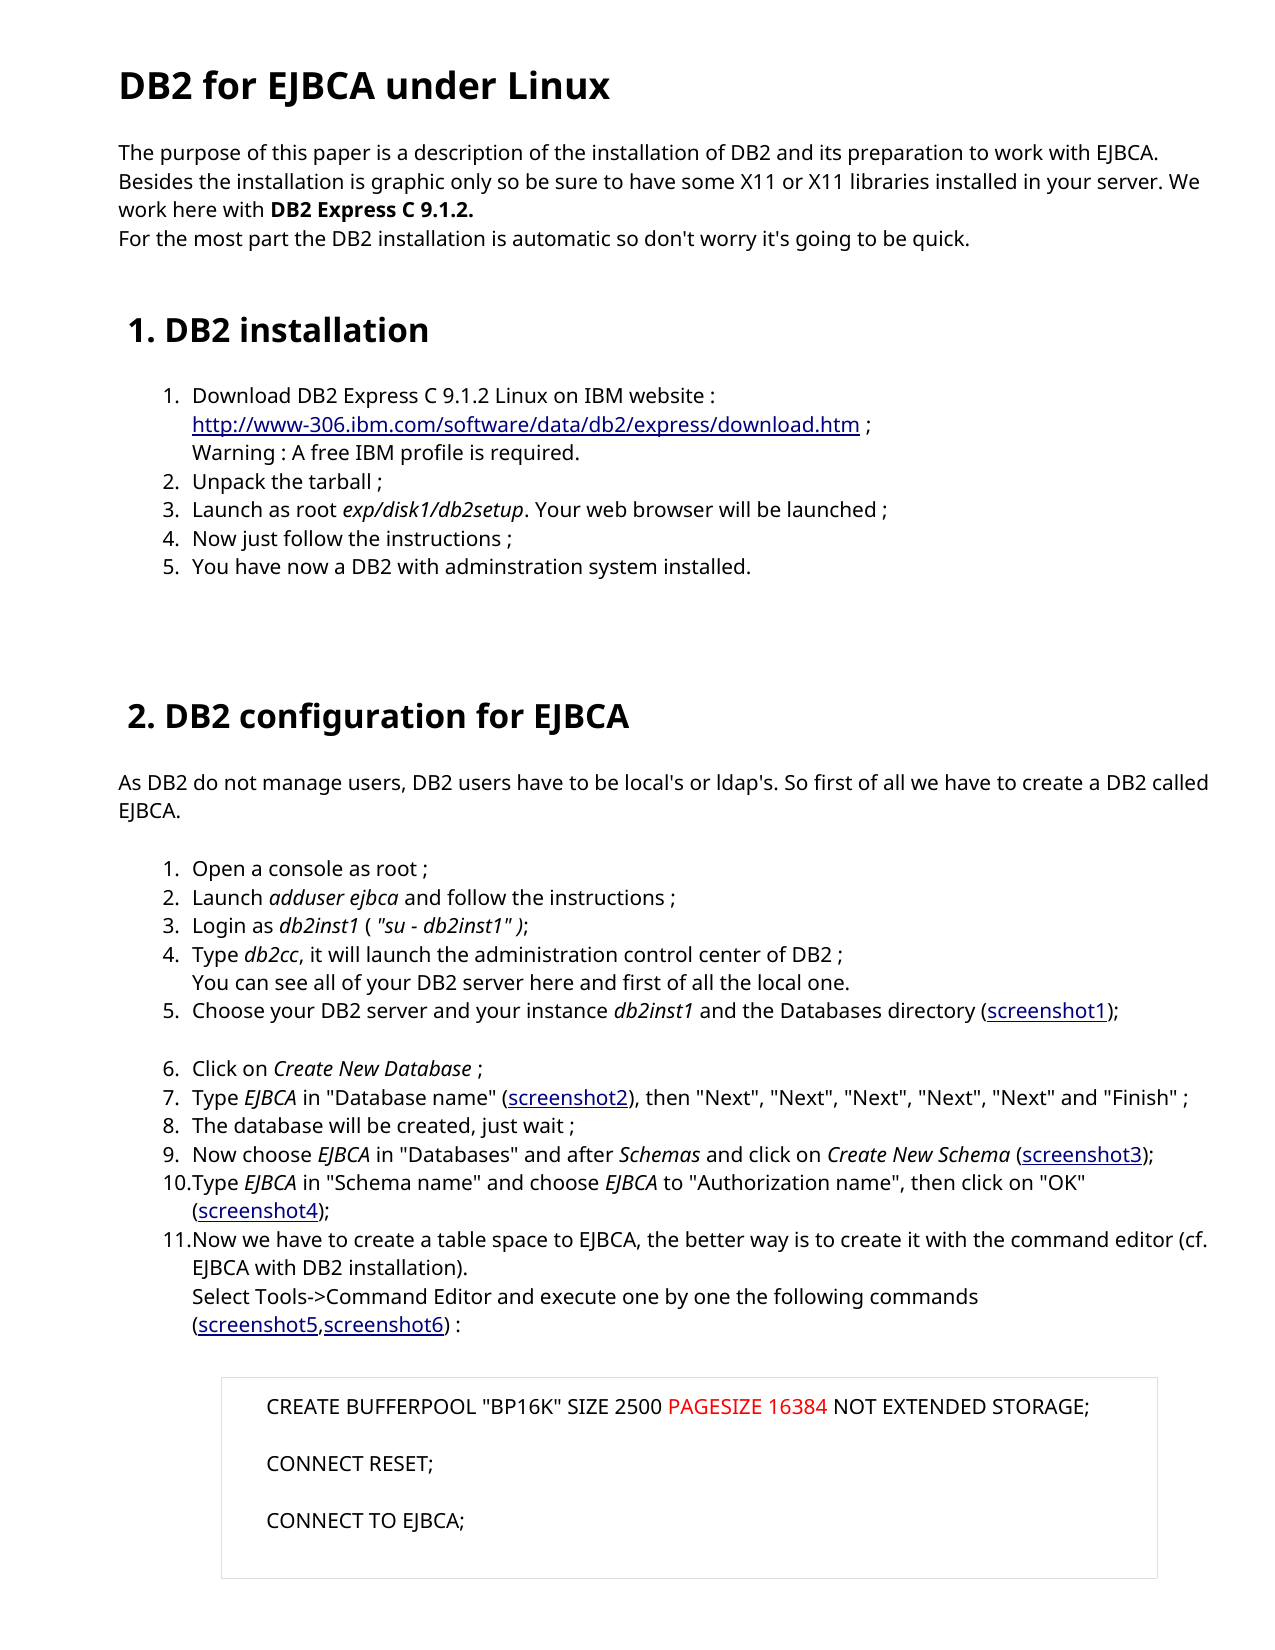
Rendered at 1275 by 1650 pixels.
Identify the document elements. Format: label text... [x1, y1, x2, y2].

list The database will be created, just wait ; [162, 1111, 1216, 1140]
list Launch as root exp/disk1/db2setup. Your web browser will be launched ; [162, 495, 1216, 524]
list Download DB2 Express C 9.1.2 Linux on IBM website : http://www-306.ibm.com/software/data/db2/express/download.htm ; Warning : A free IBM profile is required. [162, 382, 1216, 467]
text DB2 for EJBCA under Linux The purpose of this paper is a description of the installation of DB2 and its preparation to work with EJBCA. Besides the installation is graphic only so be sure to have some X11 or X11 libraries installed in your server. We work here with DB2 Express C 9.1.2. For the most part the DB2 installation is automatic so don't worry it's going to be quick. [118, 59, 1216, 252]
text As DB2 do not manage users, DB2 users have to be local's or ldap's. So first of all we have to create a DB2 called EJBCA. [118, 768, 1216, 825]
list Click on Create New Database ; [162, 1054, 1216, 1083]
list Launch adduser ejbca and follow the instructions ; [162, 883, 1216, 911]
list Now choose EJBCA in "Databases" and after Schemas and click on Create New Schema (screenshot3); [162, 1140, 1216, 1168]
list Choose your DB2 server and your instance db2inst1 and the Databases directory (screenshot1); [162, 997, 1216, 1025]
list You have now a DB2 with adminstration system installed. [162, 552, 1216, 581]
subtitle 1. DB2 installation [127, 307, 1207, 352]
list Now just follow the instructions ; [162, 524, 1216, 552]
list Login as db2inst1 ( "su - db2inst1" ); [162, 911, 1216, 940]
list CREATE BUFFERPOOL "BP16K" SIZE 2500 PAGESIZE 16384 NOT EXTENDED STORAGE; CONNECT RESET; CONNECT TO EJBCA; [222, 1378, 1157, 1578]
list Type EJBCA in "Database name" (screenshot2), then "Next", "Next", "Next", "Next", "Next" and "Finish" ; [162, 1083, 1216, 1111]
list Unpack the tarball ; [162, 467, 1216, 495]
subtitle 2. DB2 configuration for EJBCA [127, 693, 1207, 738]
list Now we have to create a table space to EJBCA, the better way is to create it with the command editor (cf. EJBCA with DB2 installation). Select Tools->Command Editor and execute one by one the following commands (screenshot5,screenshot6) : [162, 1225, 1216, 1339]
list Open a console as root ; [162, 854, 1216, 883]
list Type EJBCA in "Schema name" and choose EJBCA to "Authorization name", then click on "OK" (screenshot4); [162, 1168, 1216, 1225]
list Type db2cc, it will launch the administration control center of DB2 ; You can see all of your DB2 server here and first of all the local one. [162, 940, 1216, 997]
